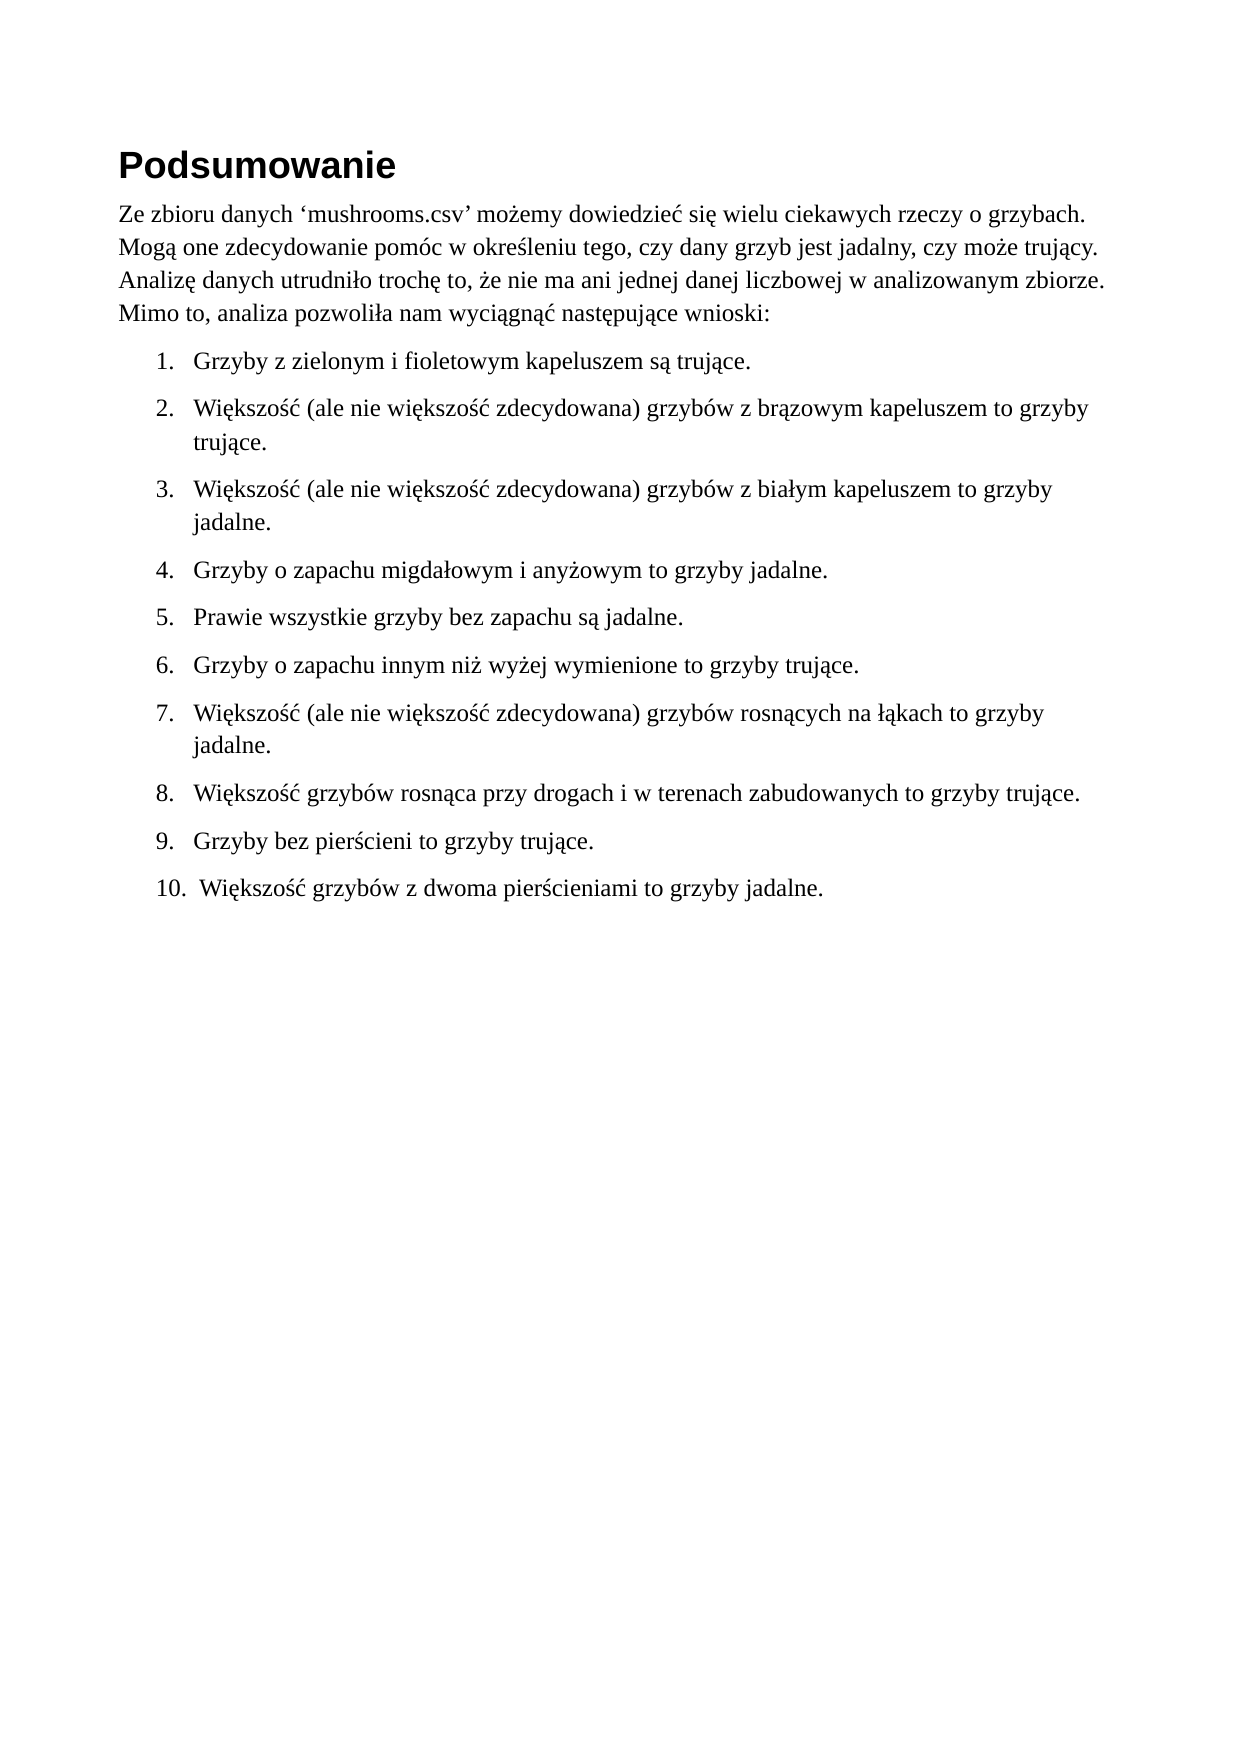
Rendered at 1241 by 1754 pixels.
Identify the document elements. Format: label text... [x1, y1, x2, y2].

list Grzyby o zapachu innym niż wyżej wymienione to grzyby trujące. [156, 650, 1122, 679]
text Ze zbioru danych ‘mushrooms.csv’ możemy dowiedzieć się wielu ciekawych rzeczy o grzybach. Mogą one zdecydowanie pomóc w określeniu tego, czy dany grzyb jest jadalny, czy może trujący. Analizę danych utrudniło trochę to, że nie ma ani jednej danej liczbowej w analizowanym zbiorze. Mimo to, analiza pozwoliła nam wyciągnąć następujące wnioski: [118, 199, 1122, 327]
list Grzyby o zapachu migdałowym i anyżowym to grzyby jadalne. [156, 555, 1122, 583]
subtitle Podsumowanie [118, 143, 1122, 187]
list Grzyby z zielonym i fioletowym kapeluszem są trujące. [156, 346, 1122, 375]
list Większość grzybów z dwoma pierścieniami to grzyby jadalne. [156, 873, 1122, 902]
list Większość grzybów rosnąca przy drogach i w terenach zabudowanych to grzyby trujące. [156, 778, 1122, 807]
list Grzyby bez pierścieni to grzyby trujące. [156, 826, 1122, 854]
list Większość (ale nie większość zdecydowana) grzybów rosnących na łąkach to grzyby jadalne. [156, 698, 1122, 759]
list Większość (ale nie większość zdecydowana) grzybów z białym kapeluszem to grzyby jadalne. [156, 474, 1122, 536]
list Większość (ale nie większość zdecydowana) grzybów z brązowym kapeluszem to grzyby trujące. [156, 393, 1122, 455]
list Prawie wszystkie grzyby bez zapachu są jadalne. [156, 602, 1122, 631]
